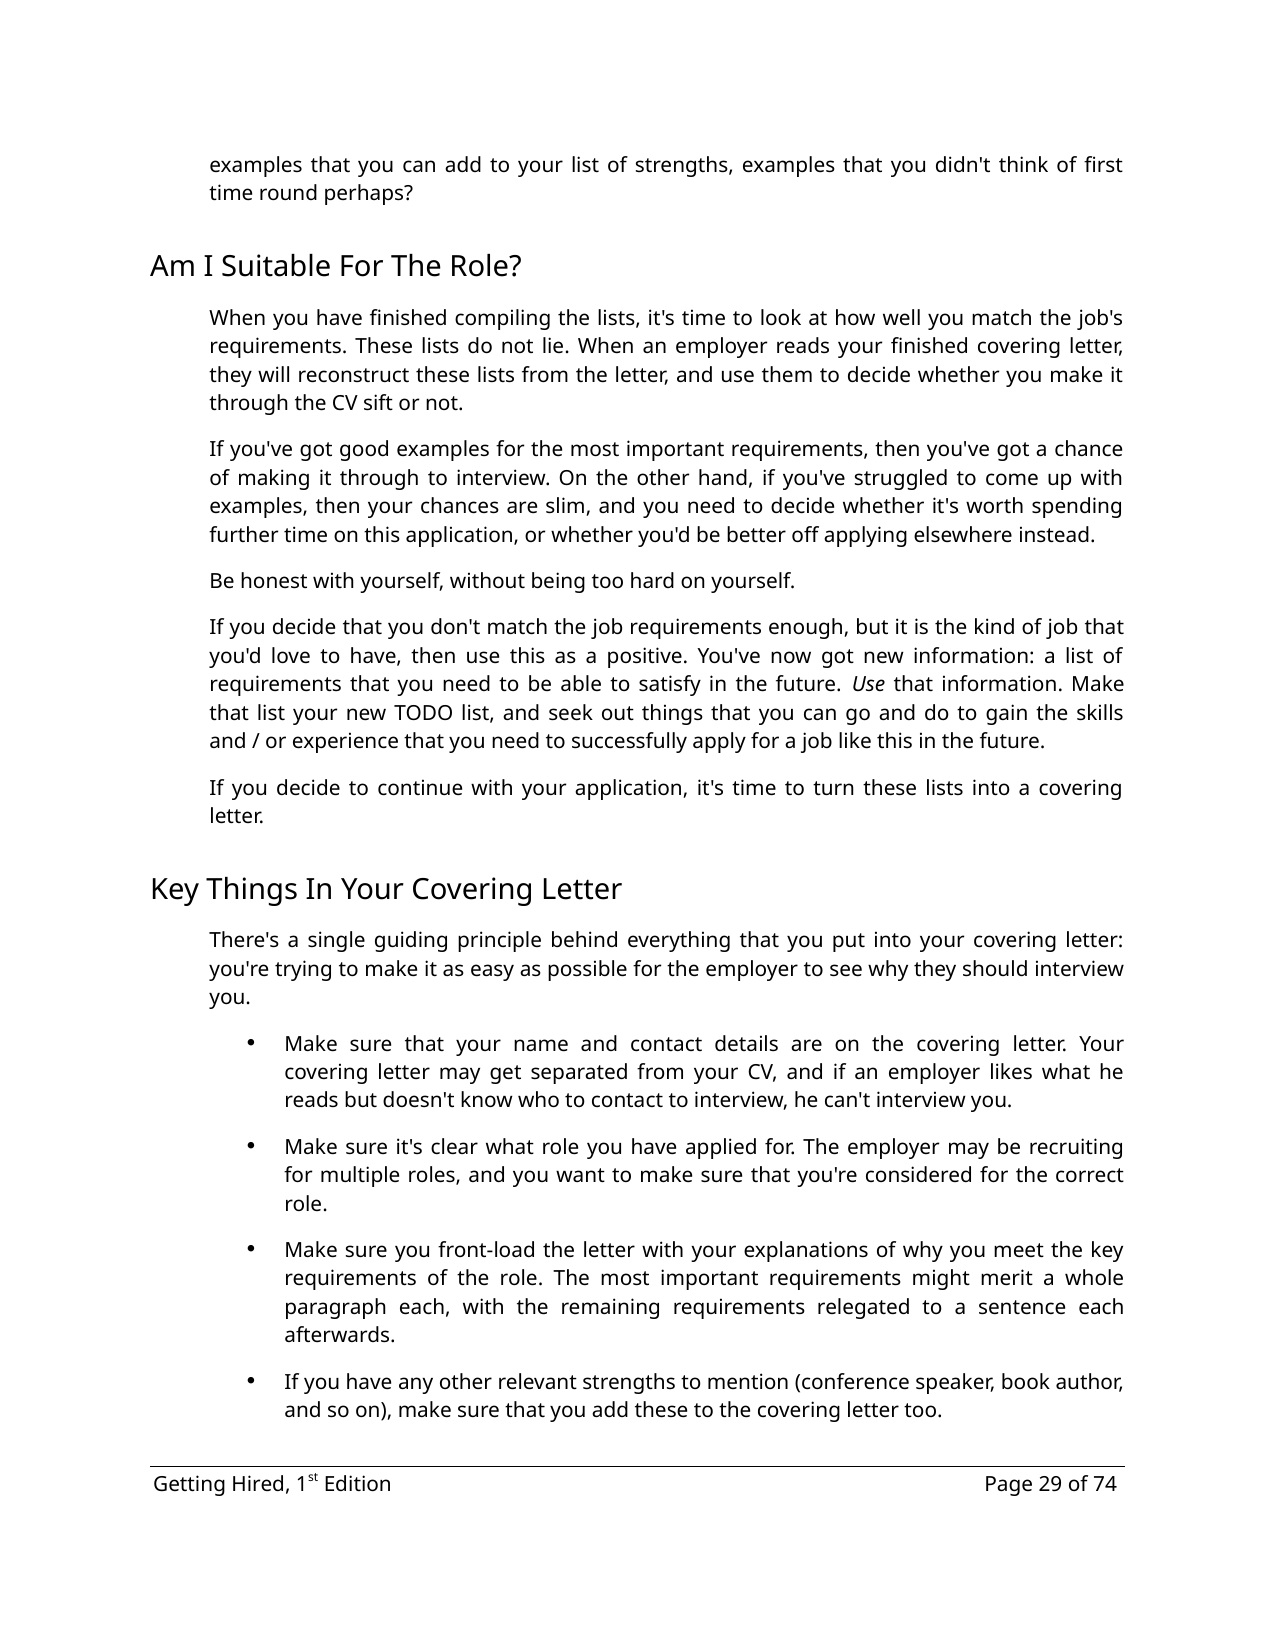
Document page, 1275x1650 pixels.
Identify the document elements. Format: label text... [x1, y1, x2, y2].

text examples that you can add to your list of strengths, examples that you didn't think of first time round perhaps? [209, 150, 1125, 207]
list Make sure it's clear what role you have applied for. The employer may be recruiting for multiple roles, and you want to make sure that you're considered for the correct role. [247, 1132, 1125, 1217]
list Make sure that your name and contact details are on the covering letter. Your covering letter may get separated from your CV, and if an employer likes what he reads but doesn't know who to contact to interview, he can't interview you. [247, 1029, 1125, 1114]
text Be honest with yourself, without being too hard on yourself. [209, 566, 1125, 594]
text If you decide that you don't match the job requirements enough, but it is the kind of job that you'd love to have, then use this as a positive. You've now got new information: a list of requirements that you need to be able to satisfy in the future. Use that information. Make that list your new TODO list, and seek out things that you can go and do to gain the skills and / or experience that you need to successfully apply for a job like this in the future. [209, 612, 1125, 755]
list Make sure you front-load the letter with your explanations of why you meet the key requirements of the role. The most important requirements might merit a whole paragraph each, with the remaining requirements relegated to a sentence each afterwards. [247, 1235, 1125, 1349]
subtitle Key Things In Your Covering Letter [150, 868, 1125, 908]
text If you've got good examples for the most important requirements, then you've got a chance of making it through to interview. On the other hand, if you've struggled to come up with examples, then your chances are slim, and you need to decide whether it's worth spending further time on this application, or whether you'd be better off applying elsewhere instead. [209, 434, 1125, 548]
text There's a single guiding principle behind everything that you put into your covering letter: you're trying to make it as easy as possible for the employer to see why they should interview you. [209, 925, 1125, 1011]
text If you decide to continue with your application, it's time to turn these lists into a covering letter. [209, 773, 1125, 829]
list If you have any other relevant strengths to mention (conference speaker, book author, and so on), make sure that you add these to the covering letter too. [247, 1367, 1125, 1424]
text When you have finished compiling the lists, it's time to look at how well you match the job's requirements. These lists do not lie. When an employer reads your finished covering letter, they will reconstruct these lists from the letter, and use them to decide whether you make it through the CV sift or not. [209, 303, 1125, 417]
subtitle Am I Suitable For The Role? [150, 245, 1125, 285]
